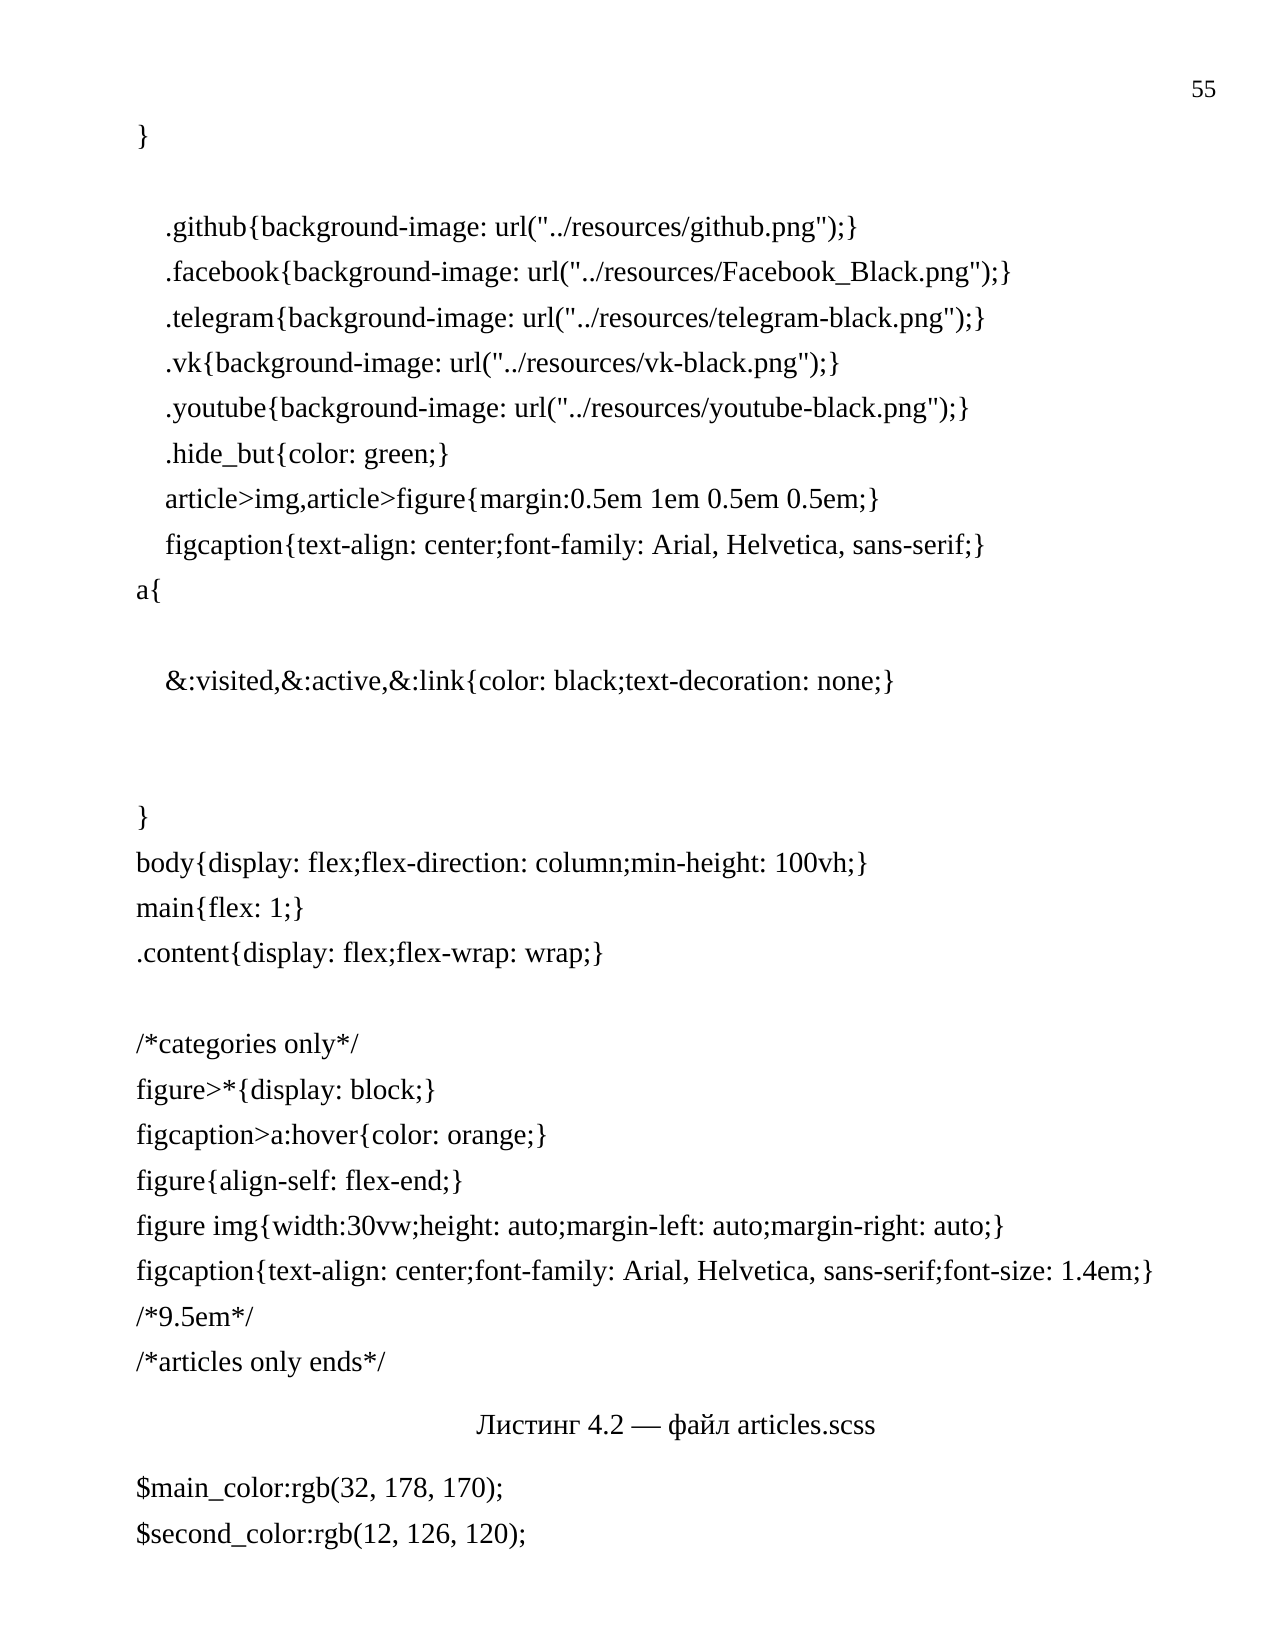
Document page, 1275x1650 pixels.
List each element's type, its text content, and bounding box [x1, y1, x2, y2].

text } [136, 118, 1216, 152]
text .github{background-image: url("../resources/github.png");} [136, 209, 1216, 242]
text Листинг 4.2 — файл articles.scss [136, 1407, 1216, 1441]
text } [136, 799, 1216, 833]
text $main_color:rgb(32, 178, 170); [136, 1471, 1216, 1504]
text a{ [136, 572, 1216, 606]
text .content{display: flex;flex-wrap: wrap;} [136, 936, 1216, 969]
text article>img,article>figure{margin:0.5em 1em 0.5em 0.5em;} [136, 481, 1216, 515]
text body{display: flex;flex-direction: column;min-height: 100vh;} [136, 845, 1216, 878]
text .vk{background-image: url("../resources/vk-black.png");} [136, 345, 1216, 379]
text figcaption{text-align: center;font-family: Arial, Helvetica, sans-serif;} [136, 527, 1216, 560]
text /*articles only ends*/ [136, 1344, 1216, 1378]
text .facebook{background-image: url("../resources/Facebook_Black.png");} [136, 254, 1216, 288]
text main{flex: 1;} [136, 890, 1216, 924]
text &:visited,&:active,&:link{color: black;text-decoration: none;} [136, 663, 1216, 697]
text figcaption>a:hover{color: orange;} [136, 1117, 1216, 1151]
text /*9.5em*/ [136, 1299, 1216, 1332]
text $second_color:rgb(12, 126, 120); [136, 1516, 1216, 1549]
text .youtube{background-image: url("../resources/youtube-black.png");} [136, 391, 1216, 424]
text figure{align-self: flex-end;} [136, 1163, 1216, 1196]
text .telegram{background-image: url("../resources/telegram-black.png");} [136, 300, 1216, 333]
text figure>*{display: block;} [136, 1072, 1216, 1105]
text figcaption{text-align: center;font-family: Arial, Helvetica, sans-serif;font-size: 1.4em;} [136, 1253, 1216, 1287]
text .hide_but{color: green;} [136, 436, 1216, 469]
text /*categories only*/ [136, 1026, 1216, 1060]
text figure img{width:30vw;height: auto;margin-left: auto;margin-right: auto;} [136, 1208, 1216, 1242]
